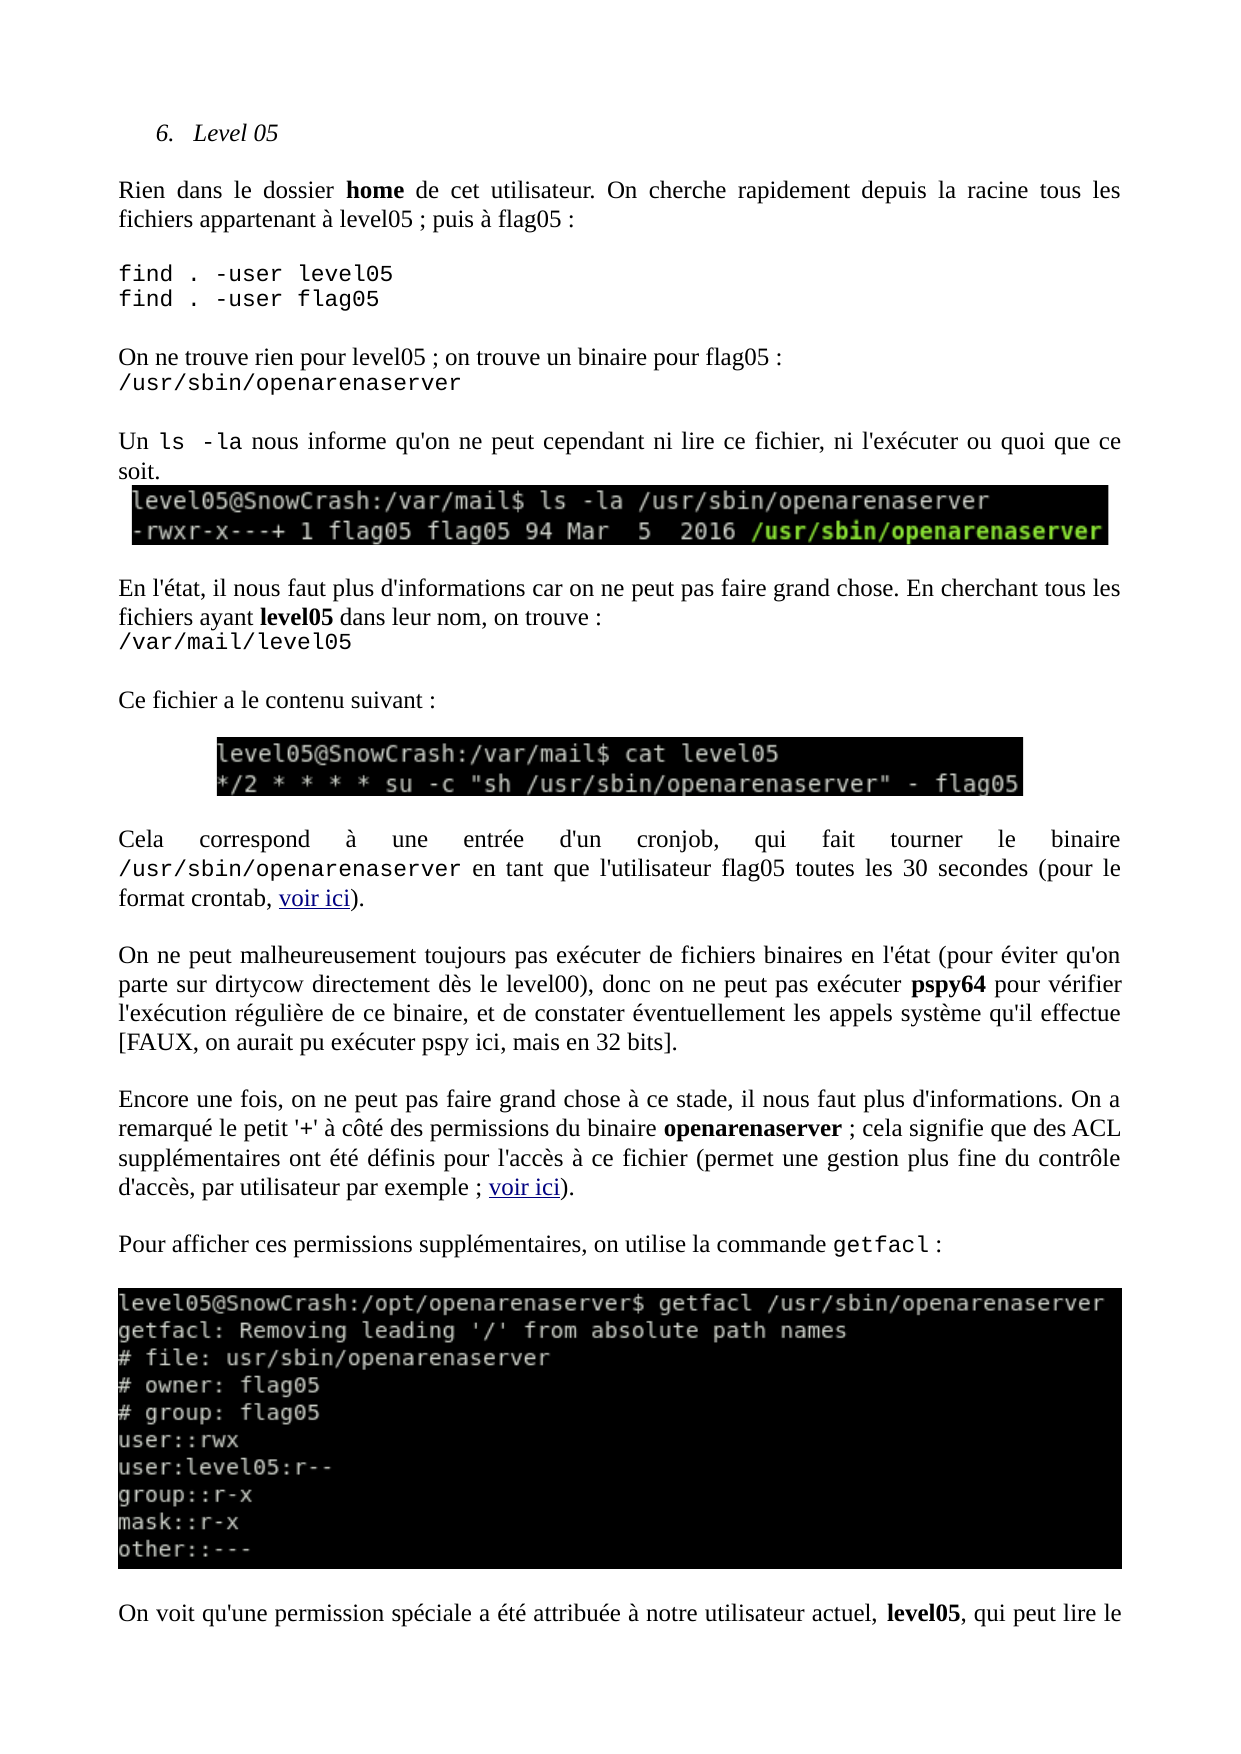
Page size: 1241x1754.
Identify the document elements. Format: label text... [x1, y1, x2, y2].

text En l'état, il nous faut plus d'informations car on ne peut pas faire grand chose. En cherchant tous les fichiers ayant level05 dans leur nom, on trouve : [118, 573, 1122, 631]
text Rien dans le dossier home de cet utilisateur. On cherche rapidement depuis la racine tous les fichiers appartenant à level05 ; puis à flag05 : [118, 176, 1122, 233]
text Encore une fois, on ne peut pas faire grand chose à ce stade, il nous faut plus d'informations. On a remarqué le petit '+' à côté des permissions du binaire openarenaserver ; cela signifie que des ACL supplémentaires ont été définis pour l'accès à ce fichier (permet une gestion plus fine du contrôle d'accès, par utilisateur par exemple ; voir ici). [118, 1084, 1122, 1201]
text On ne trouve rien pour level05 ; on trouve un binaire pour flag05 : [118, 342, 1122, 371]
text find . -user level05 [118, 262, 1122, 288]
text Pour afficher ces permissions supplémentaires, on utilise la commande getfacl : [118, 1229, 1122, 1260]
text Ce fichier a le contenu suivant : [118, 685, 1122, 714]
text /usr/sbin/openarenaserver [118, 371, 1122, 397]
text On ne peut malheureusement toujours pas exécuter de fichiers binaires en l'état (pour éviter qu'on parte sur dirtycow directement dès le level00), donc on ne peut pas exécuter pspy64 pour vérifier l'exécution régulière de ce binaire, et de constater éventuellement les appels système qu'il effectue [FAUX, on aurait pu exécuter pspy ici, mais en 32 bits]. [118, 941, 1122, 1056]
text Cela correspond à une entrée d'un cronjob, qui fait tourner le binaire /usr/sbin/openarenaserver en tant que l'utilisateur flag05 toutes les 30 secondes (pour le format crontab, voir ici). [118, 824, 1122, 912]
list Level 05 [156, 118, 1122, 147]
text find . -user flag05 [118, 288, 1122, 314]
text On voit qu'une permission spéciale a été attribuée à notre utilisateur actuel, level05, qui peut lire le [118, 1598, 1122, 1627]
text Un ls -la nous informe qu'on ne peut cependant ni lire ce fichier, ni l'exécuter ou quoi que ce soit. [118, 426, 1122, 485]
text /var/mail/level05 [118, 631, 1122, 656]
